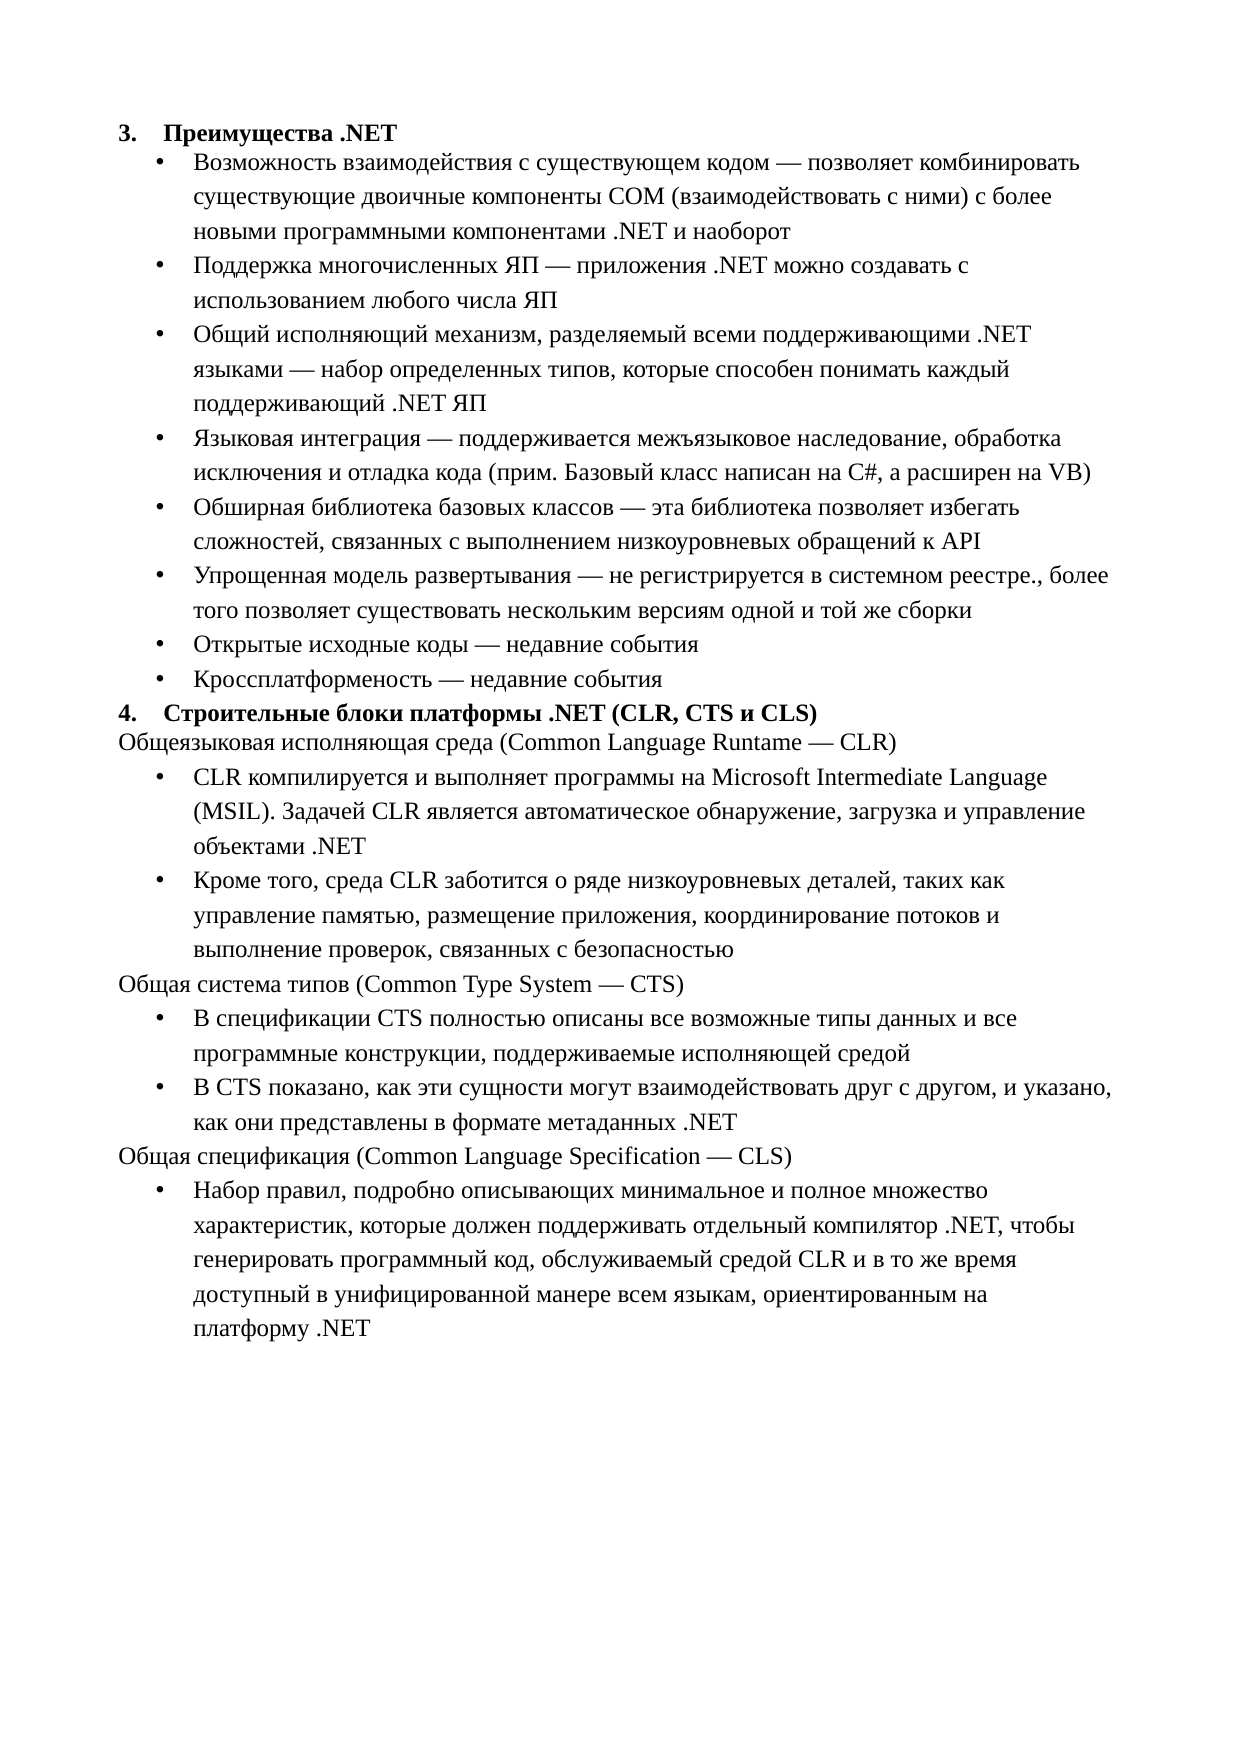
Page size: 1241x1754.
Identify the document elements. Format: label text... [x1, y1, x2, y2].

list CLR компилируется и выполняет программы на Microsoft Intermediate Language (MSIL). Задачей CLR является автоматическое обнаружение, загрузка и управление объектами .NET [156, 762, 1122, 859]
list В CTS показано, как эти сущности могут взаимодействовать друг с другом, и указано, как они представлены в формате метаданных .NET [156, 1072, 1122, 1135]
text Общая система типов (Common Type System — CTS) [118, 969, 1122, 997]
subtitle Преимущества .NET [118, 118, 1122, 147]
text Общеязыковая исполняющая среда (Common Language Runtame — CLR) [118, 727, 1122, 756]
list Набор правил, подробно описывающих минимальное и полное множество характеристик, которые должен поддерживать отдельный компилятор .NET, чтобы генерировать программный код, обслуживаемый средой CLR и в то же время доступный в унифицированной манере всем языкам, ориентированным на платформу .NET [156, 1176, 1122, 1342]
list Поддержка многочисленных ЯП — приложения .NET можно создавать с использованием любого числа ЯП [156, 250, 1122, 313]
list Обширная библиотека базовых классов — эта библиотека позволяет избегать сложностей, связанных с выполнением низкоуровневых обращений к API [156, 492, 1122, 555]
list Возможность взаимодействия с существующем кодом — позволяет комбинировать существующие двоичные компоненты COM (взаимодействовать с ними) с более новыми программными компонентами .NET и наоборот [156, 147, 1122, 244]
list Языковая интеграция — поддерживается межъязыковое наследование, обработка исключения и отладка кода (прим. Базовый класс написан на C#, а расширен на VB) [156, 423, 1122, 486]
list Кроме того, среда CLR заботится о ряде низкоуровневых деталей, таких как управление памятью, размещение приложения, координирование потоков и выполнение проверок, связанных с безопасностью [156, 865, 1122, 963]
list Общий исполняющий механизм, разделяемый всеми поддерживающими .NET языками — набор определенных типов, которые способен понимать каждый поддерживающий .NET ЯП [156, 319, 1122, 417]
list Кроссплатформеность — недавние события [156, 664, 1122, 693]
list Открытые исходные коды — недавние события [156, 629, 1122, 658]
text Общая спецификация (Common Language Specification — CLS) [118, 1141, 1122, 1170]
subtitle Строительные блоки платформы .NET (CLR, CTS и CLS) [118, 698, 1122, 727]
list Упрощенная модель развертывания — не регистрируется в системном реестре., более того позволяет существовать нескольким версиям одной и той же сборки [156, 561, 1122, 624]
list В спецификации CTS полностью описаны все возможные типы данных и все программные конструкции, поддерживаемые исполняющей средой [156, 1003, 1122, 1066]
